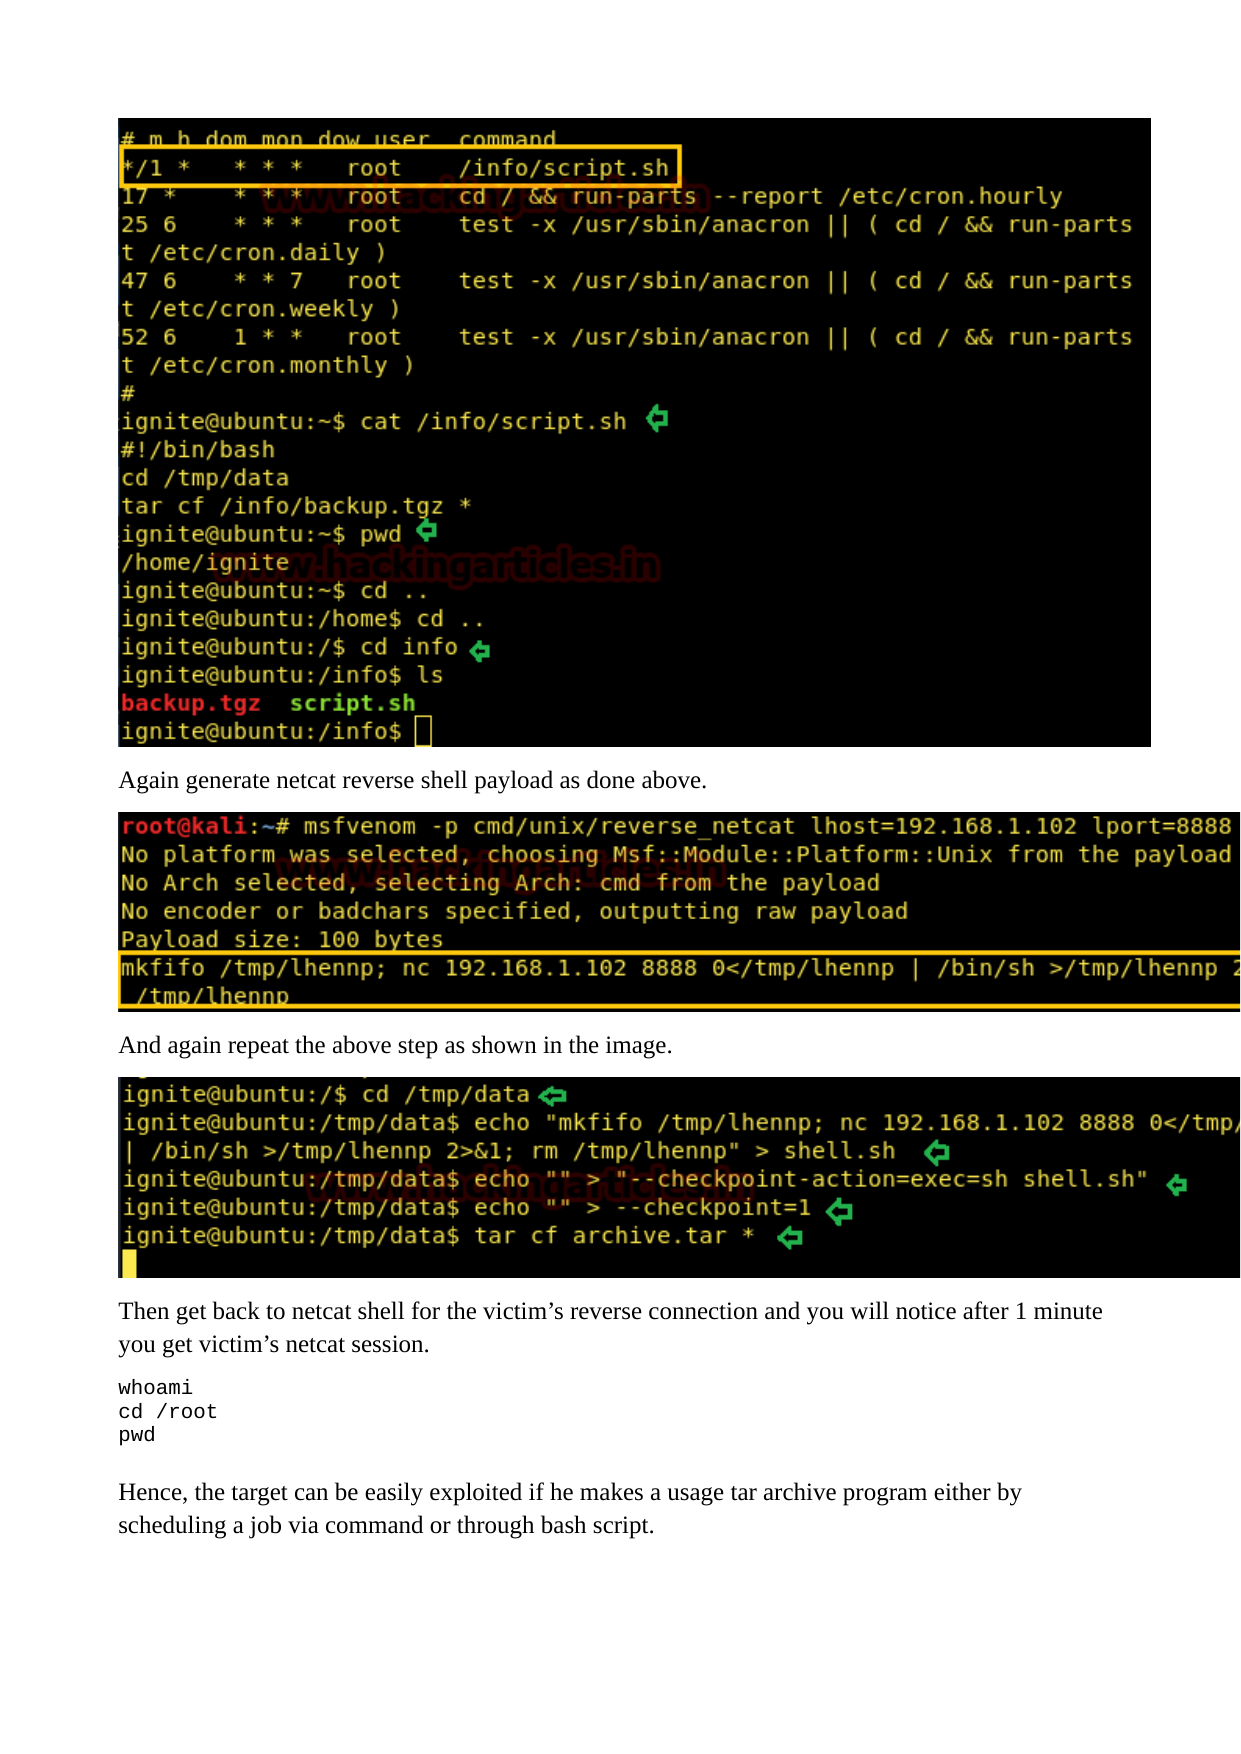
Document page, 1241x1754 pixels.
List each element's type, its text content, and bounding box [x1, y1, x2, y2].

text pwd [118, 1424, 1122, 1448]
text whoami [118, 1377, 1122, 1401]
picture [118, 812, 1241, 1012]
text cd /root [118, 1401, 1122, 1424]
text And again repeat the above step as shown in the image. [118, 1030, 1122, 1059]
text Then get back to netcat shell for the victim’s reverse connection and you will notice after 1 minute you get victim’s netcat session. [118, 1296, 1122, 1358]
picture [118, 118, 1151, 747]
picture [118, 1077, 1241, 1278]
text Again generate netcat reverse shell payload as done above. [118, 765, 1122, 794]
text Hence, the target can be easily exploited if he makes a usage tar archive program either by scheduling a job via command or through bash script. [118, 1477, 1122, 1539]
